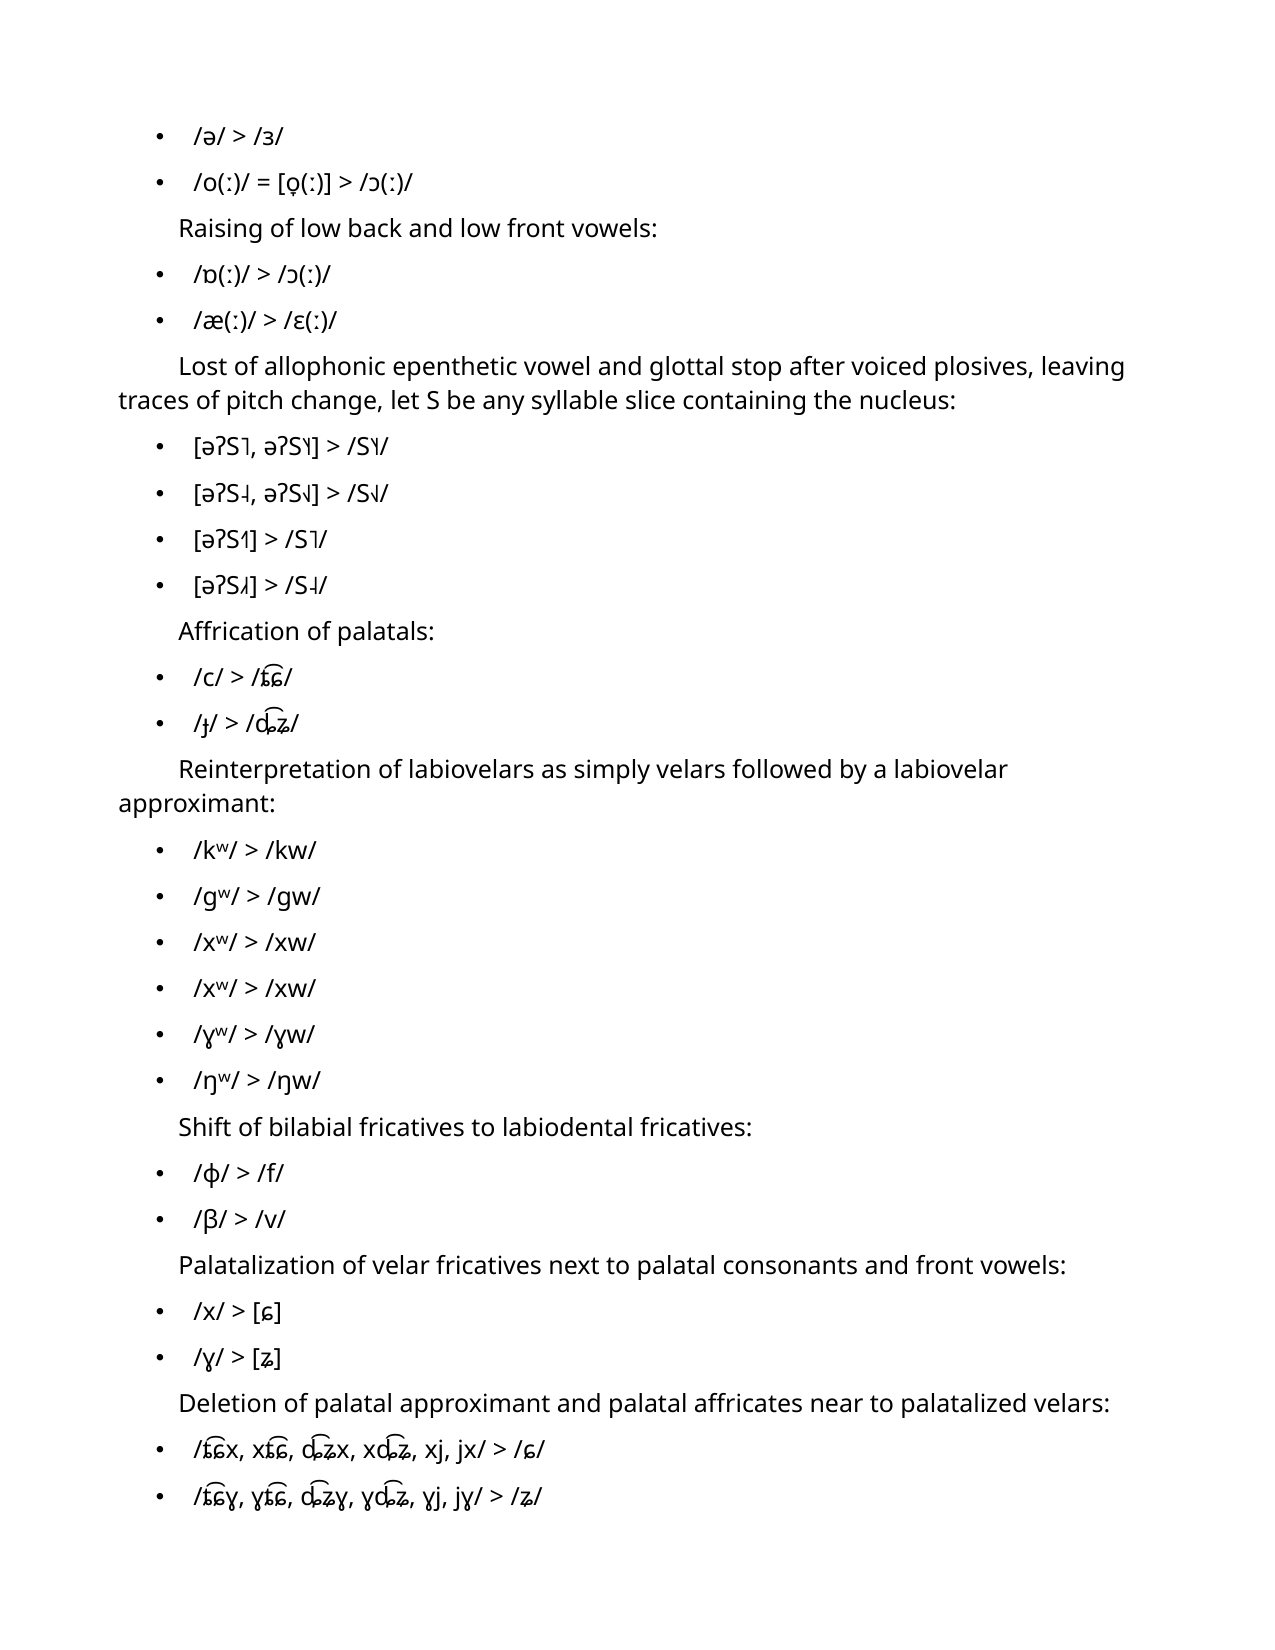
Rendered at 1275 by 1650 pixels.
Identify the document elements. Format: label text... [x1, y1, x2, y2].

text Lost of allophonic epenthetic vowel and glottal stop after voiced plosives, leaving traces of pitch change, let S be any syllable slice containing the nucleus: [118, 349, 1157, 417]
list /xʷ/ > /xw/ [156, 971, 1157, 1005]
text Palatalization of velar fricatives next to palatal consonants and front vowels: [118, 1248, 1157, 1282]
list [əʔS˨, əʔS˧˩] > /S˧˩/ [156, 475, 1157, 509]
list [əʔS˥, əʔS˥˧] > /S˥˧/ [156, 429, 1157, 463]
list /æ(ː)/ > /ɛ(ː)/ [156, 303, 1157, 337]
list [əʔS˩˧] > /S˨/ [156, 567, 1157, 602]
text Affrication of palatals: [118, 614, 1157, 648]
list /ȶ͡ɕx, xȶ͡ɕ, ȡ͡ʑx, xȡ͡ʑ, xj, jx/ > /ɕ/ [156, 1432, 1157, 1466]
list /β/ > /v/ [156, 1201, 1157, 1236]
list /ɣʷ/ > /ɣw/ [156, 1017, 1157, 1051]
list /ɸ/ > /f/ [156, 1155, 1157, 1189]
list /x/ > [ɕ] [156, 1294, 1157, 1328]
text Reinterpretation of labiovelars as simply velars followed by a labiovelar approximant: [118, 752, 1157, 820]
list /ɣ/ > [ʑ] [156, 1340, 1157, 1374]
list /ɟ/ > /ȡ͡ʑ/ [156, 706, 1157, 740]
text Shift of bilabial fricatives to labiodental fricatives: [118, 1109, 1157, 1143]
list /gʷ/ > /gw/ [156, 878, 1157, 912]
list /o(ː)/ = [o̞(ː)] > /ɔ(ː)/ [156, 164, 1157, 198]
list /xʷ/ > /xw/ [156, 924, 1157, 959]
text Deletion of palatal approximant and palatal affricates near to palatalized velars: [118, 1386, 1157, 1420]
list /kʷ/ > /kw/ [156, 832, 1157, 866]
text Raising of low back and low front vowels: [118, 210, 1157, 244]
list /ŋʷ/ > /ŋw/ [156, 1063, 1157, 1097]
list /ɒ(ː)/ > /ɔ(ː)/ [156, 257, 1157, 291]
list /ȶ͡ɕɣ, ɣȶ͡ɕ, ȡ͡ʑɣ, ɣȡ͡ʑ, ɣj, jɣ/ > /ʑ/ [156, 1478, 1157, 1512]
list /c/ > /ȶ͡ɕ/ [156, 660, 1157, 694]
list [əʔS˧˥] > /S˥/ [156, 521, 1157, 555]
list /ə/ > /ɜ/ [156, 118, 1157, 152]
